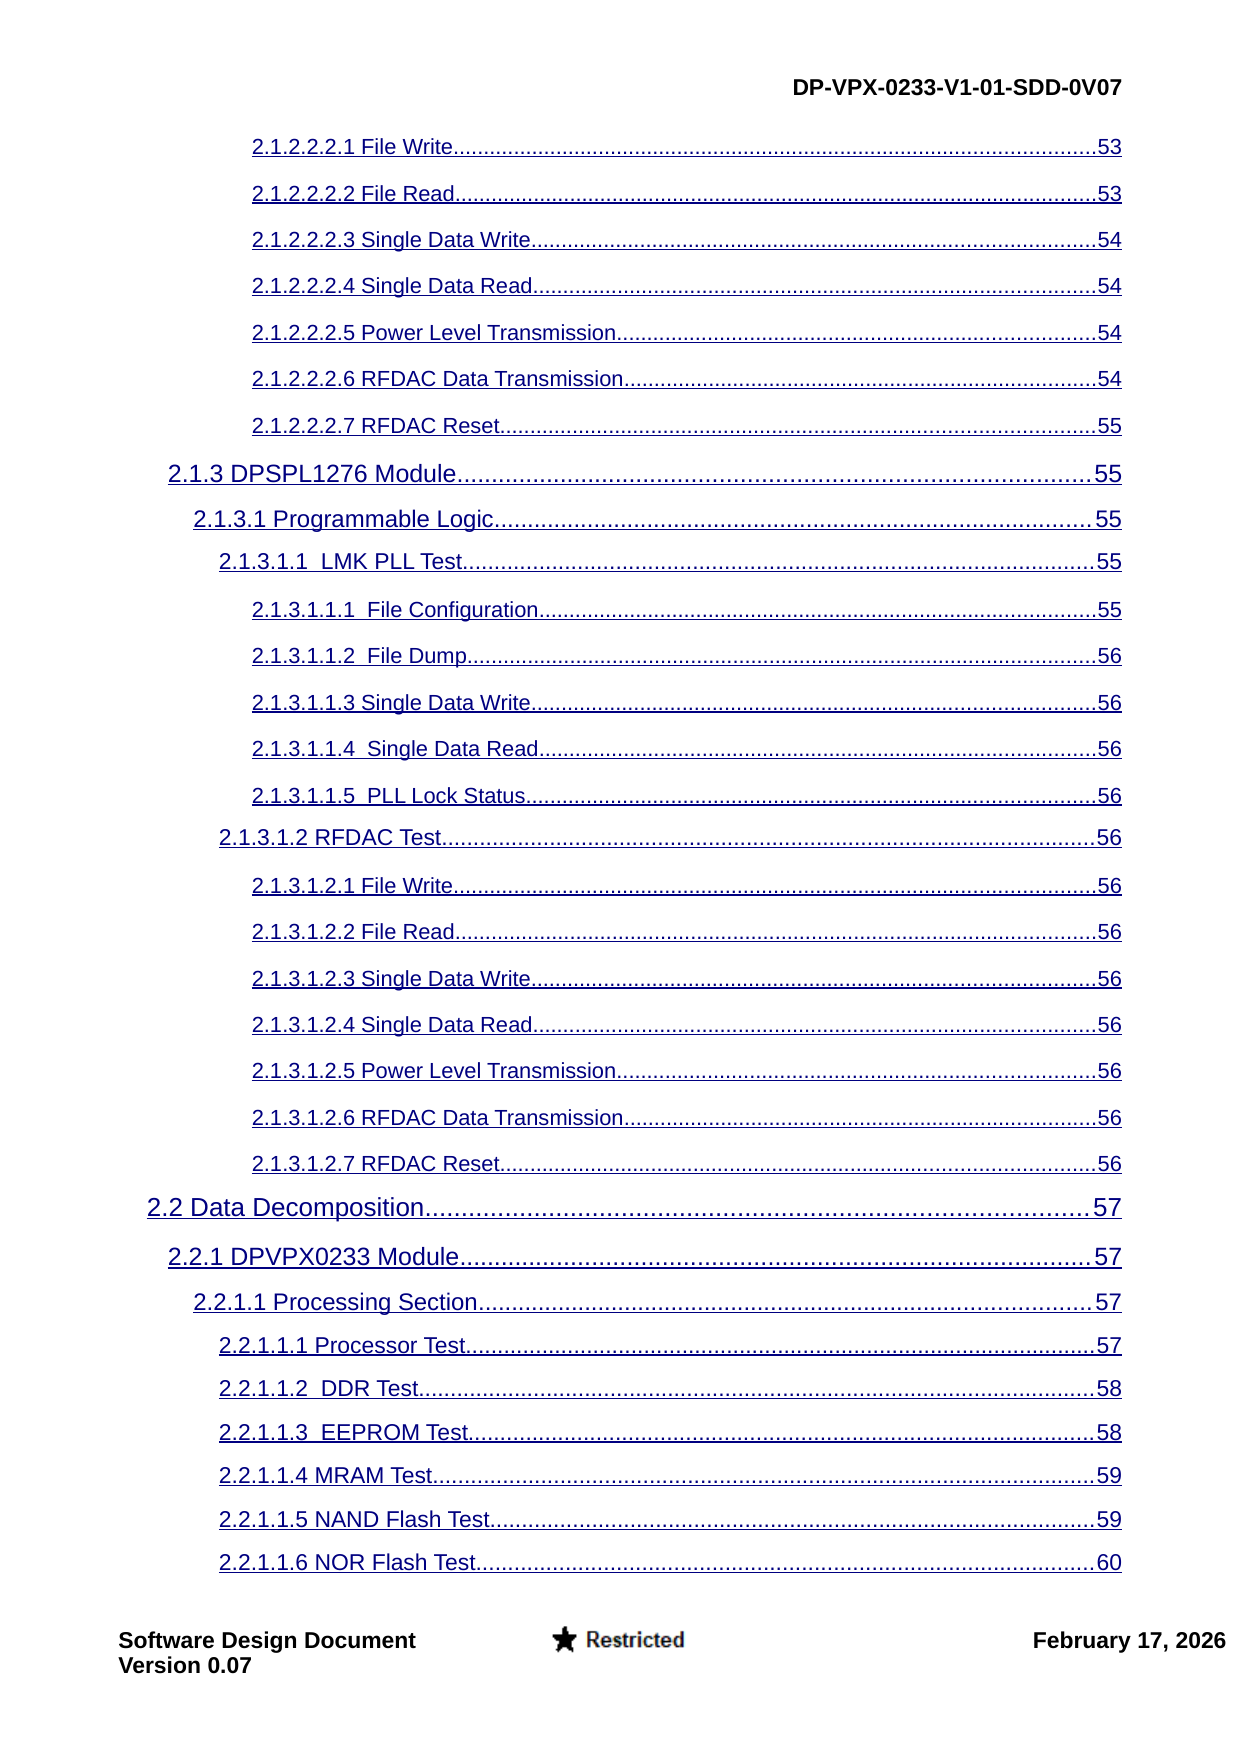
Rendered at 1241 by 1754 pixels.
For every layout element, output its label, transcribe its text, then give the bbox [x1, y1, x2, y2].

text 2.1.3.1.1 LMK PLL Test 55 [219, 552, 1122, 571]
text 2.1.2.2.2.6 RFDAC Data Transmission 54 [243, 362, 1122, 393]
text 2.2.1.1.2 DDR Test 58 [219, 1379, 1122, 1398]
text 2.1.3.1.2.1 File Write 56 [243, 868, 1122, 899]
text 2.2 Data Decomposition 57 [147, 1195, 1122, 1218]
text 2.2.1 DPVPX0233 Module 57 [168, 1244, 1122, 1267]
text 2.1.2.2.2.1 File Write 53 [243, 129, 1122, 161]
text 2.1.3.1.2.2 File Read 56 [243, 914, 1122, 946]
text 2.1.2.2.2.3 Single Data Write 54 [243, 222, 1122, 254]
text 2.2.1.1.4 MRAM Test 59 [219, 1466, 1122, 1485]
text 2.1.3.1 Programmable Logic 55 [193, 507, 1122, 529]
text 2.1.3.1.1.3 Single Data Write 56 [243, 685, 1122, 717]
text 2.1.3.1.2.7 RFDAC Reset 56 [243, 1147, 1122, 1178]
text 2.1.3.1.2.5 Power Level Transmission 56 [243, 1054, 1122, 1085]
text 2.2.1.1.6 NOR Flash Test 60 [219, 1553, 1122, 1572]
text 2.1.3 DPSPL1276 Module 55 [168, 461, 1122, 484]
text 2.2.1.1.1 Processor Test 57 [219, 1335, 1122, 1354]
text 2.1.3.1.1.2 File Dump 56 [243, 639, 1122, 670]
text 2.2.1.1 Processing Section 57 [193, 1291, 1122, 1312]
text 2.2.1.1.5 NAND Flash Test 59 [219, 1509, 1122, 1529]
text 2.1.2.2.2.5 Power Level Transmission 54 [243, 315, 1122, 347]
text 2.1.2.2.2.7 RFDAC Reset 55 [243, 408, 1122, 440]
text 2.1.3.1.2.6 RFDAC Data Transmission 56 [243, 1100, 1122, 1132]
text 2.1.3.1.2.3 Single Data Write 56 [243, 961, 1122, 992]
picture [542, 1617, 698, 1662]
text 2.1.3.1.2 RFDAC Test 56 [219, 827, 1122, 847]
text 2.1.2.2.2.2 File Read 53 [243, 176, 1122, 207]
text 2.1.3.1.1.5 PLL Lock Status 56 [243, 778, 1122, 809]
text 2.1.2.2.2.4 Single Data Read 54 [243, 269, 1122, 300]
text 2.1.3.1.2.4 Single Data Read 56 [243, 1007, 1122, 1039]
text 2.1.3.1.1.1 File Configuration 55 [243, 592, 1122, 624]
text 2.1.3.1.1.4 Single Data Read 56 [243, 732, 1122, 763]
text 2.2.1.1.3 EEPROM Test 58 [219, 1422, 1122, 1441]
